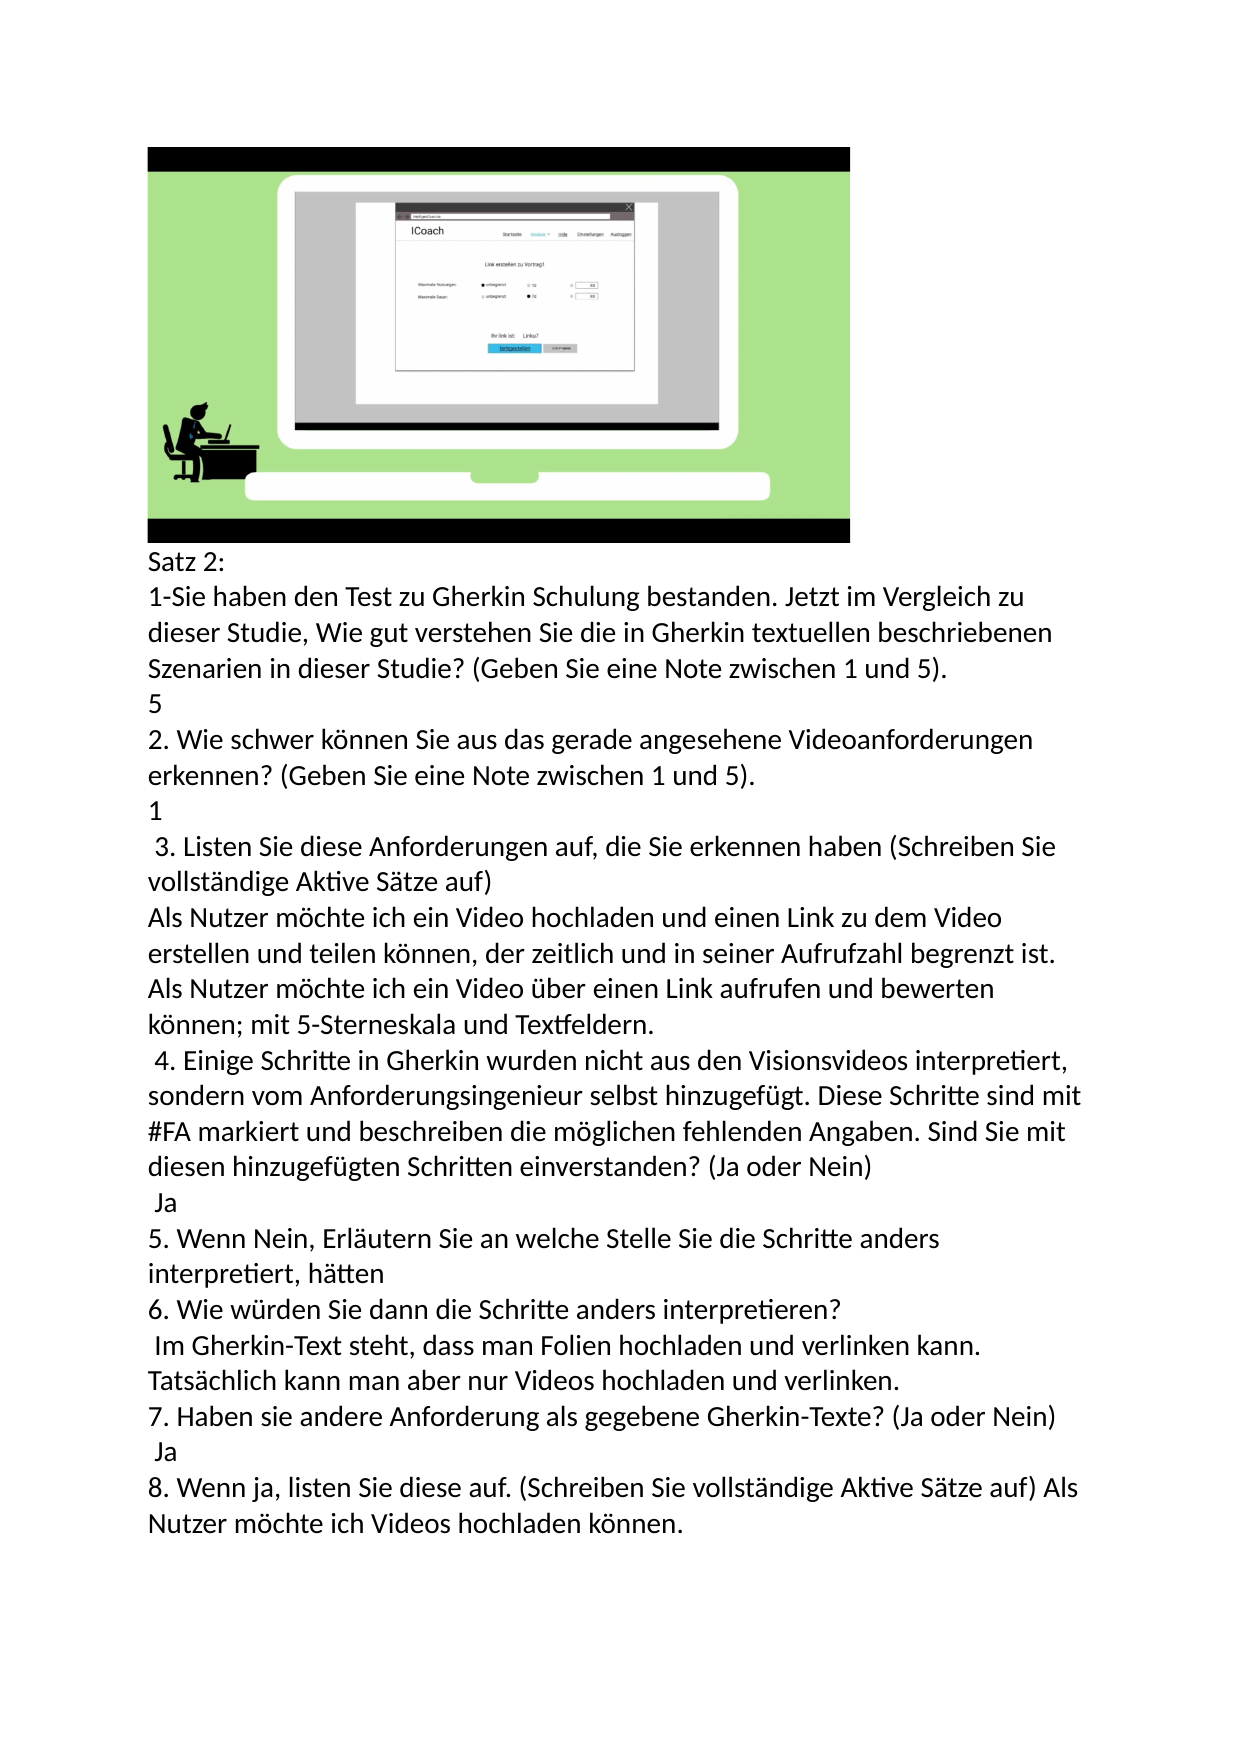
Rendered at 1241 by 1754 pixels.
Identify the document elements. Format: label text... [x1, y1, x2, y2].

text 2. Wie schwer können Sie aus das gerade angesehene Videoanforderungen erkennen? (Geben Sie eine Note zwischen 1 und 5). [148, 721, 1093, 792]
text 1-Sie haben den Test zu Gherkin Schulung bestanden. Jetzt im Vergleich zu dieser Studie, Wie gut verstehen Sie die in Gherkin textuellen beschriebenen Szenarien in dieser Studie? (Geben Sie eine Note zwischen 1 und 5). [148, 578, 1093, 685]
text 7. Haben sie andere Anforderung als gegebene Gherkin-Texte? (Ja oder Nein) [148, 1398, 1093, 1433]
text Im Gherkin-Text steht, dass man Folien hochladen und verlinken kann. Tatsächlich kann man aber nur Videos hochladen und verlinken. [148, 1327, 1093, 1398]
text 6. Wie würden Sie dann die Schritte anders interpretieren? [148, 1291, 1093, 1327]
text Satz 2: [148, 543, 1093, 578]
text Ja [148, 1184, 1093, 1220]
text Ja [148, 1433, 1093, 1469]
text Als Nutzer möchte ich ein Video hochladen und einen Link zu dem Video erstellen und teilen können, der zeitlich und in seiner Aufrufzahl begrenzt ist. Als Nutzer möchte ich ein Video über einen Link aufrufen und bewerten können; mit 5-Sterneskala und Textfeldern. [148, 899, 1093, 1042]
text 5 [148, 685, 1093, 721]
text 8. Wenn ja, listen Sie diese auf. (Schreiben Sie vollständige Aktive Sätze auf) Als Nutzer möchte ich Videos hochladen können. [148, 1469, 1093, 1540]
text 3. Listen Sie diese Anforderungen auf, die Sie erkennen haben (Schreiben Sie vollständige Aktive Sätze auf) [148, 828, 1093, 899]
text 5. Wenn Nein, Erläutern Sie an welche Stelle Sie die Schritte anders interpretiert, hätten [148, 1220, 1093, 1291]
text 1 [148, 792, 1093, 828]
text 4. Einige Schritte in Gherkin wurden nicht aus den Visionsvideos interpretiert, sondern vom Anforderungsingenieur selbst hinzugefügt. Diese Schritte sind mit #FA markiert und beschreiben die möglichen fehlenden Angaben. Sind Sie mit diesen hinzugefügten Schritten einverstanden? (Ja oder Nein) [148, 1042, 1093, 1184]
